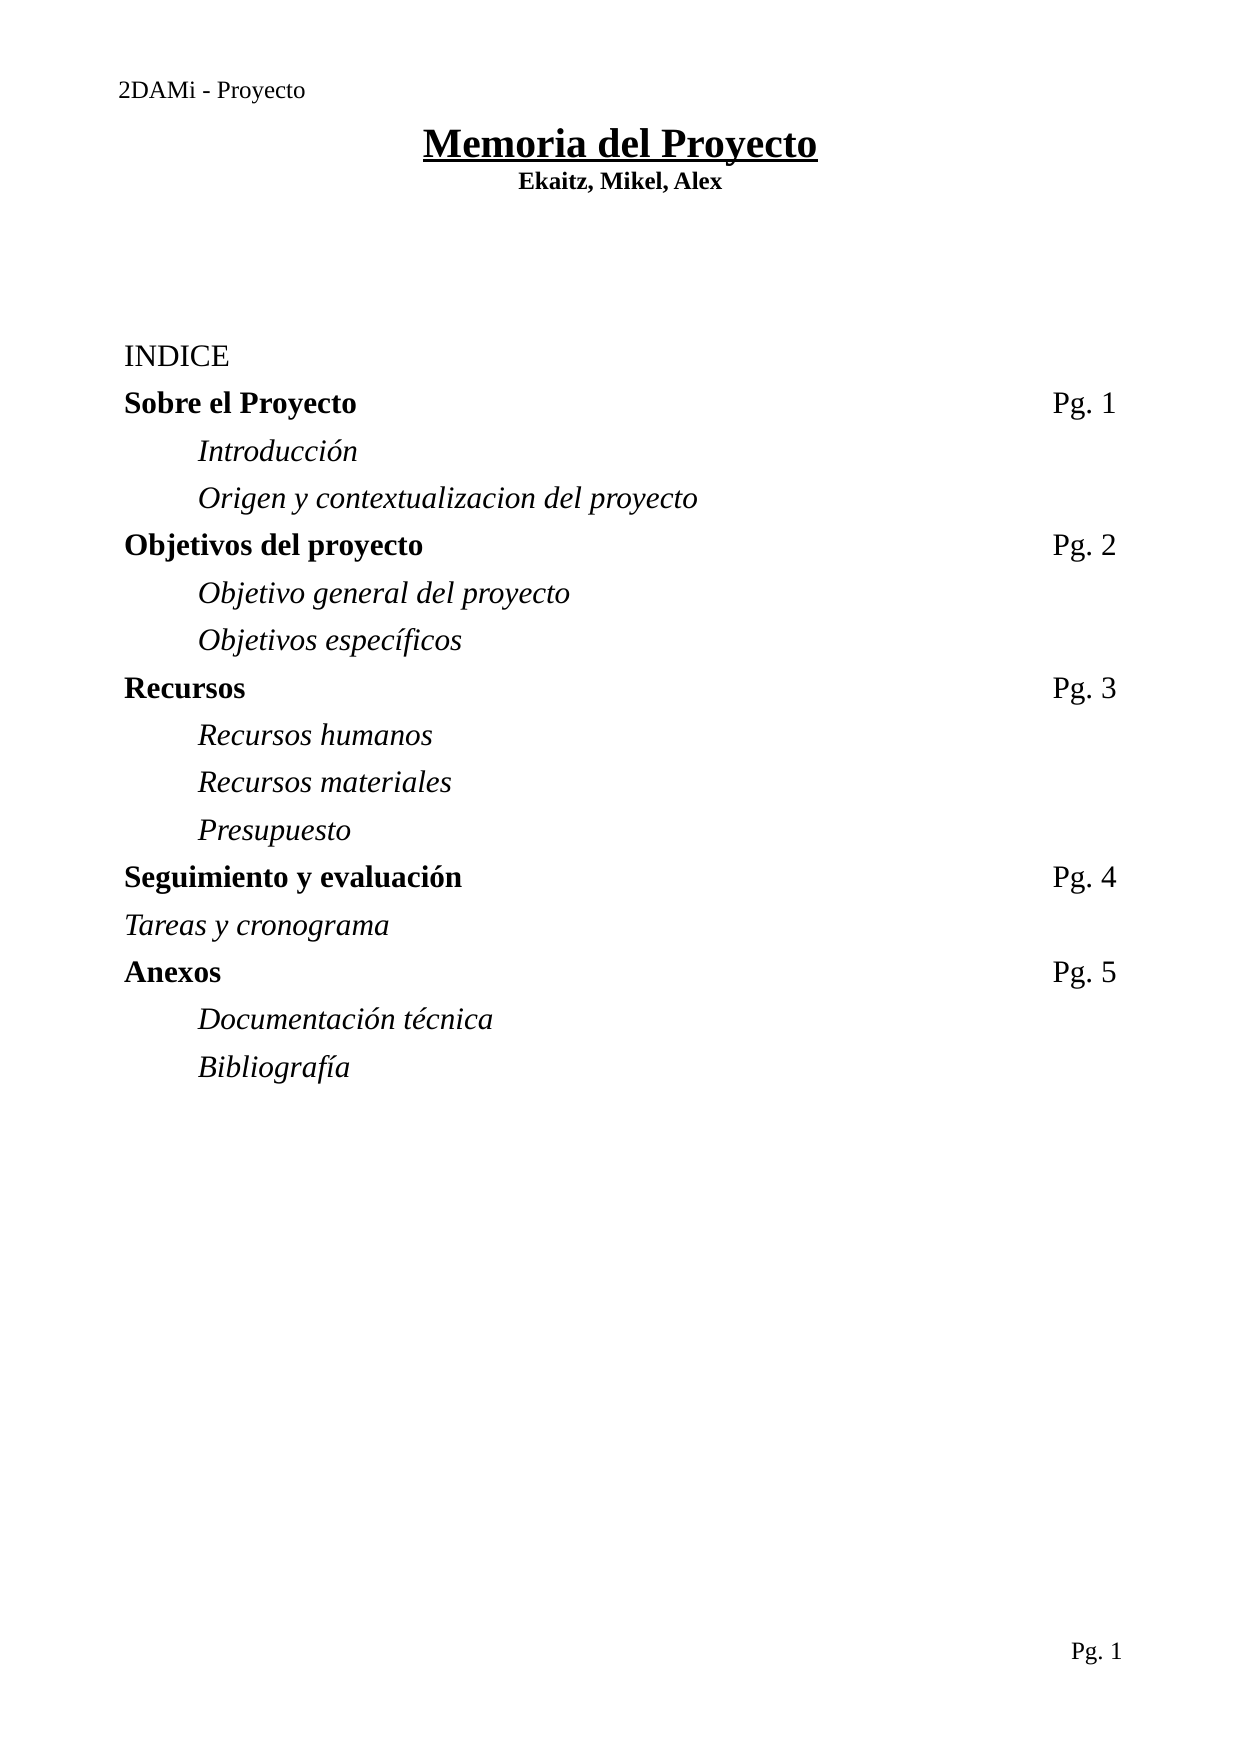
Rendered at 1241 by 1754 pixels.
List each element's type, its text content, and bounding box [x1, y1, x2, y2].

table_header INDICE [118, 331, 1122, 379]
table_cell Objetivos específicos [118, 616, 1122, 663]
table_cell Anexos [118, 948, 620, 995]
table_cell Introducción [118, 426, 1122, 473]
table_cell Origen y contextualizacion del proyecto [118, 474, 1122, 521]
table_cell Presupuesto [118, 805, 1122, 853]
table_cell Objetivos del proyecto [118, 521, 620, 568]
table_cell Bibliografía [118, 1042, 1122, 1090]
text Memoria del Proyecto [118, 118, 1122, 166]
table_cell Pg. 2 [620, 521, 1122, 568]
table_cell Recursos humanos [118, 711, 1122, 758]
table_cell Tareas y cronograma [118, 900, 1122, 947]
table_cell Recursos [118, 663, 620, 711]
table_cell Documentación técnica [118, 995, 1122, 1042]
table_cell Sobre el Proyecto [118, 379, 620, 426]
table_cell Pg. 5 [620, 948, 1122, 995]
text Ekaitz, Mikel, Alex [118, 166, 1122, 195]
table_cell Objetivo general del proyecto [118, 568, 1122, 616]
table_cell Recursos materiales [118, 758, 1122, 805]
table_cell Pg. 4 [620, 853, 1122, 900]
table_cell Pg. 3 [620, 663, 1122, 711]
table_cell Pg. 1 [620, 379, 1122, 426]
table_cell Seguimiento y evaluación [118, 853, 620, 900]
